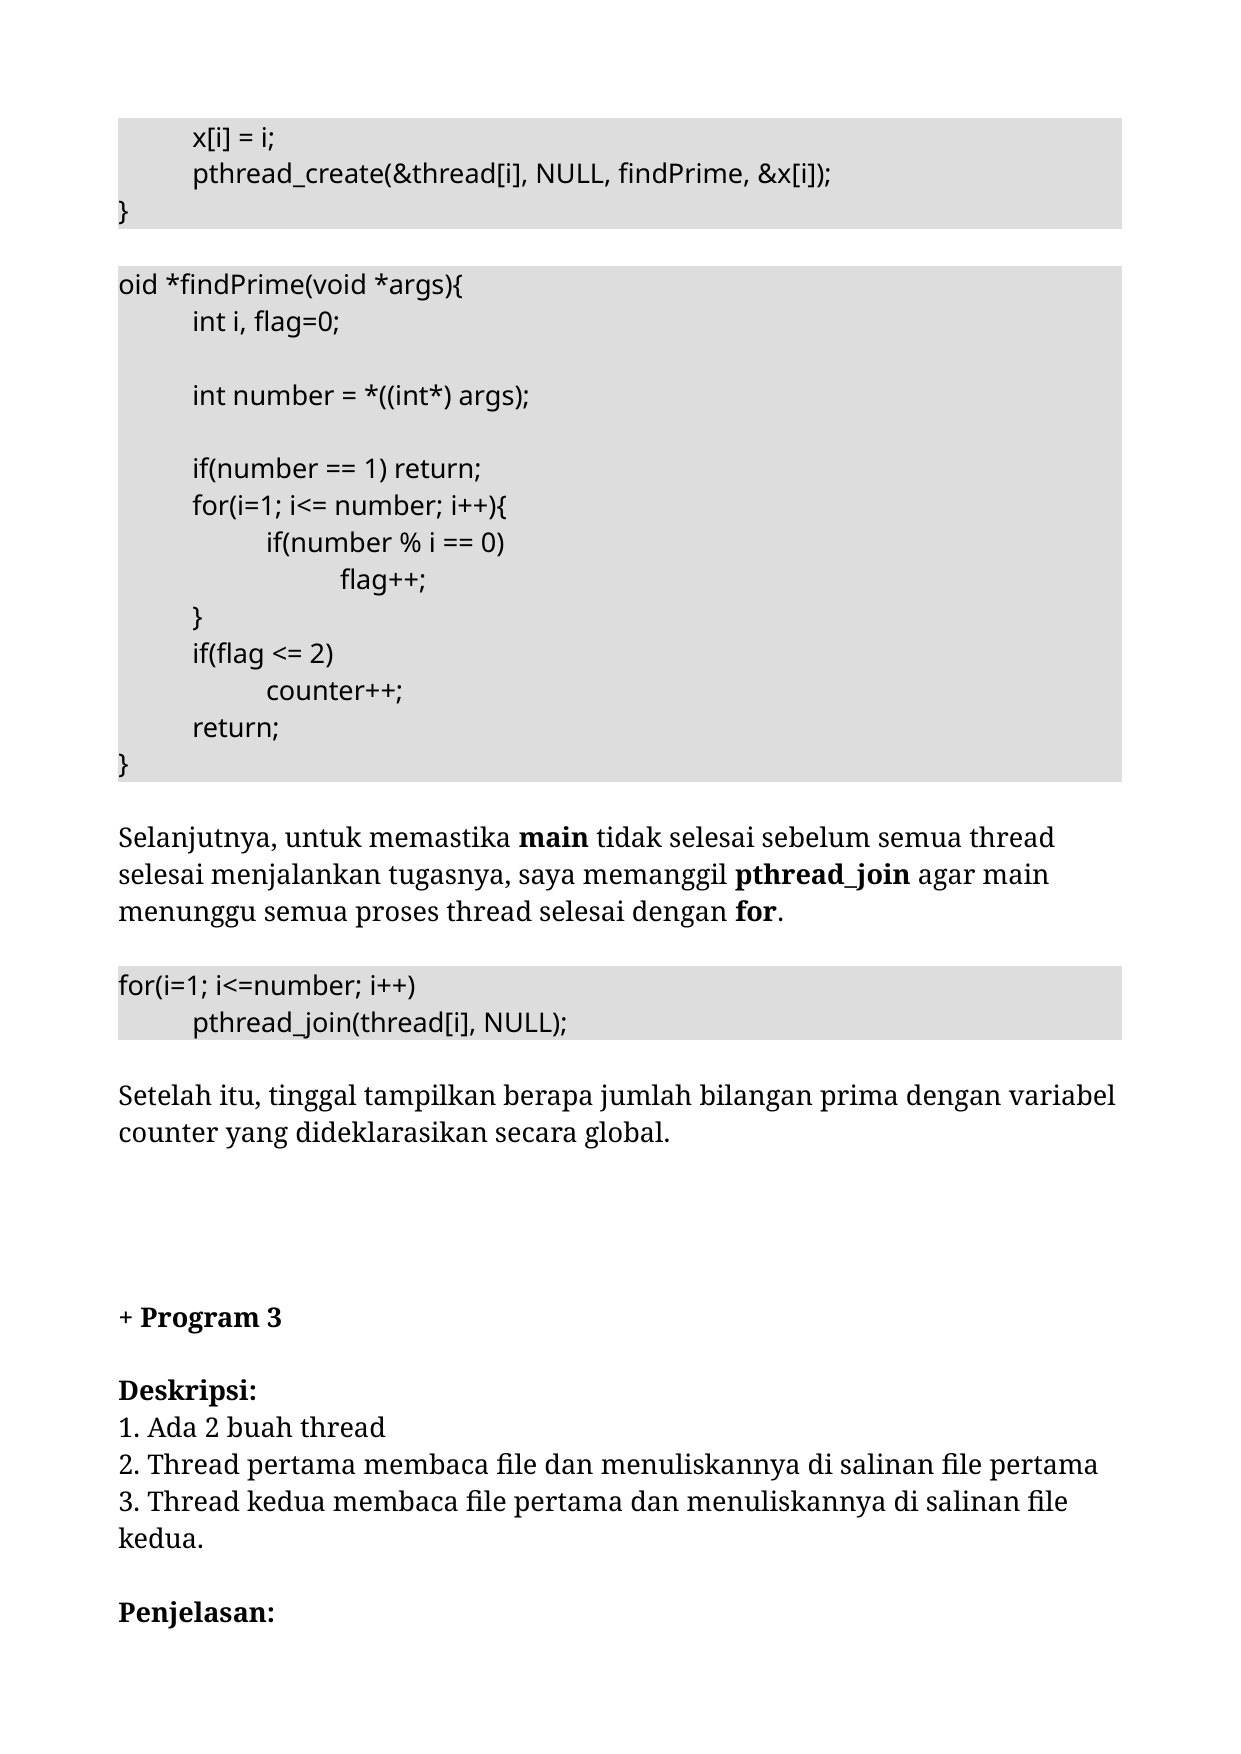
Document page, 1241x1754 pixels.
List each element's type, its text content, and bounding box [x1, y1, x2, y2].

text Setelah itu, tinggal tampilkan berapa jumlah bilangan prima dengan variabel counter yang dideklarasikan secara global. [118, 1077, 1122, 1151]
text for(i=1; i<=number; i++) [118, 966, 1122, 1003]
text 3. Thread kedua membaca file pertama dan menuliskannya di salinan file kedua. [118, 1482, 1122, 1556]
text Selanjutnya, untuk memastika main tidak selesai sebelum semua thread selesai menjalankan tugasnya, saya memanggil pthread_join agar main menunggu semua proses thread selesai dengan for. [118, 819, 1122, 929]
text counter++; [118, 671, 1122, 708]
text flag++; [118, 561, 1122, 597]
text int number = *((int*) args); [118, 376, 1122, 413]
text 2. Thread pertama membaca file dan menuliskannya di salinan file pertama [118, 1446, 1122, 1482]
text int i, flag=0; [118, 302, 1122, 339]
text return; [118, 708, 1122, 745]
text pthread_join(thread[i], NULL); [118, 1003, 1122, 1040]
text 1. Ada 2 buah thread [118, 1409, 1122, 1446]
text pthread_create(&thread[i], NULL, findPrime, &x[i]); [118, 155, 1122, 192]
text } [118, 597, 1122, 634]
text } [118, 745, 1122, 782]
text if(flag <= 2) [118, 634, 1122, 671]
text Deskripsi: [118, 1372, 1122, 1409]
text if(number == 1) return; [118, 450, 1122, 487]
text oid *findPrime(void *args){ [118, 266, 1122, 302]
text x[i] = i; [118, 118, 1122, 155]
text if(number % i == 0) [118, 524, 1122, 561]
text } [118, 192, 1122, 229]
text for(i=1; i<= number; i++){ [118, 487, 1122, 524]
text Penjelasan: [118, 1593, 1122, 1630]
text + Program 3 [118, 1298, 1122, 1335]
